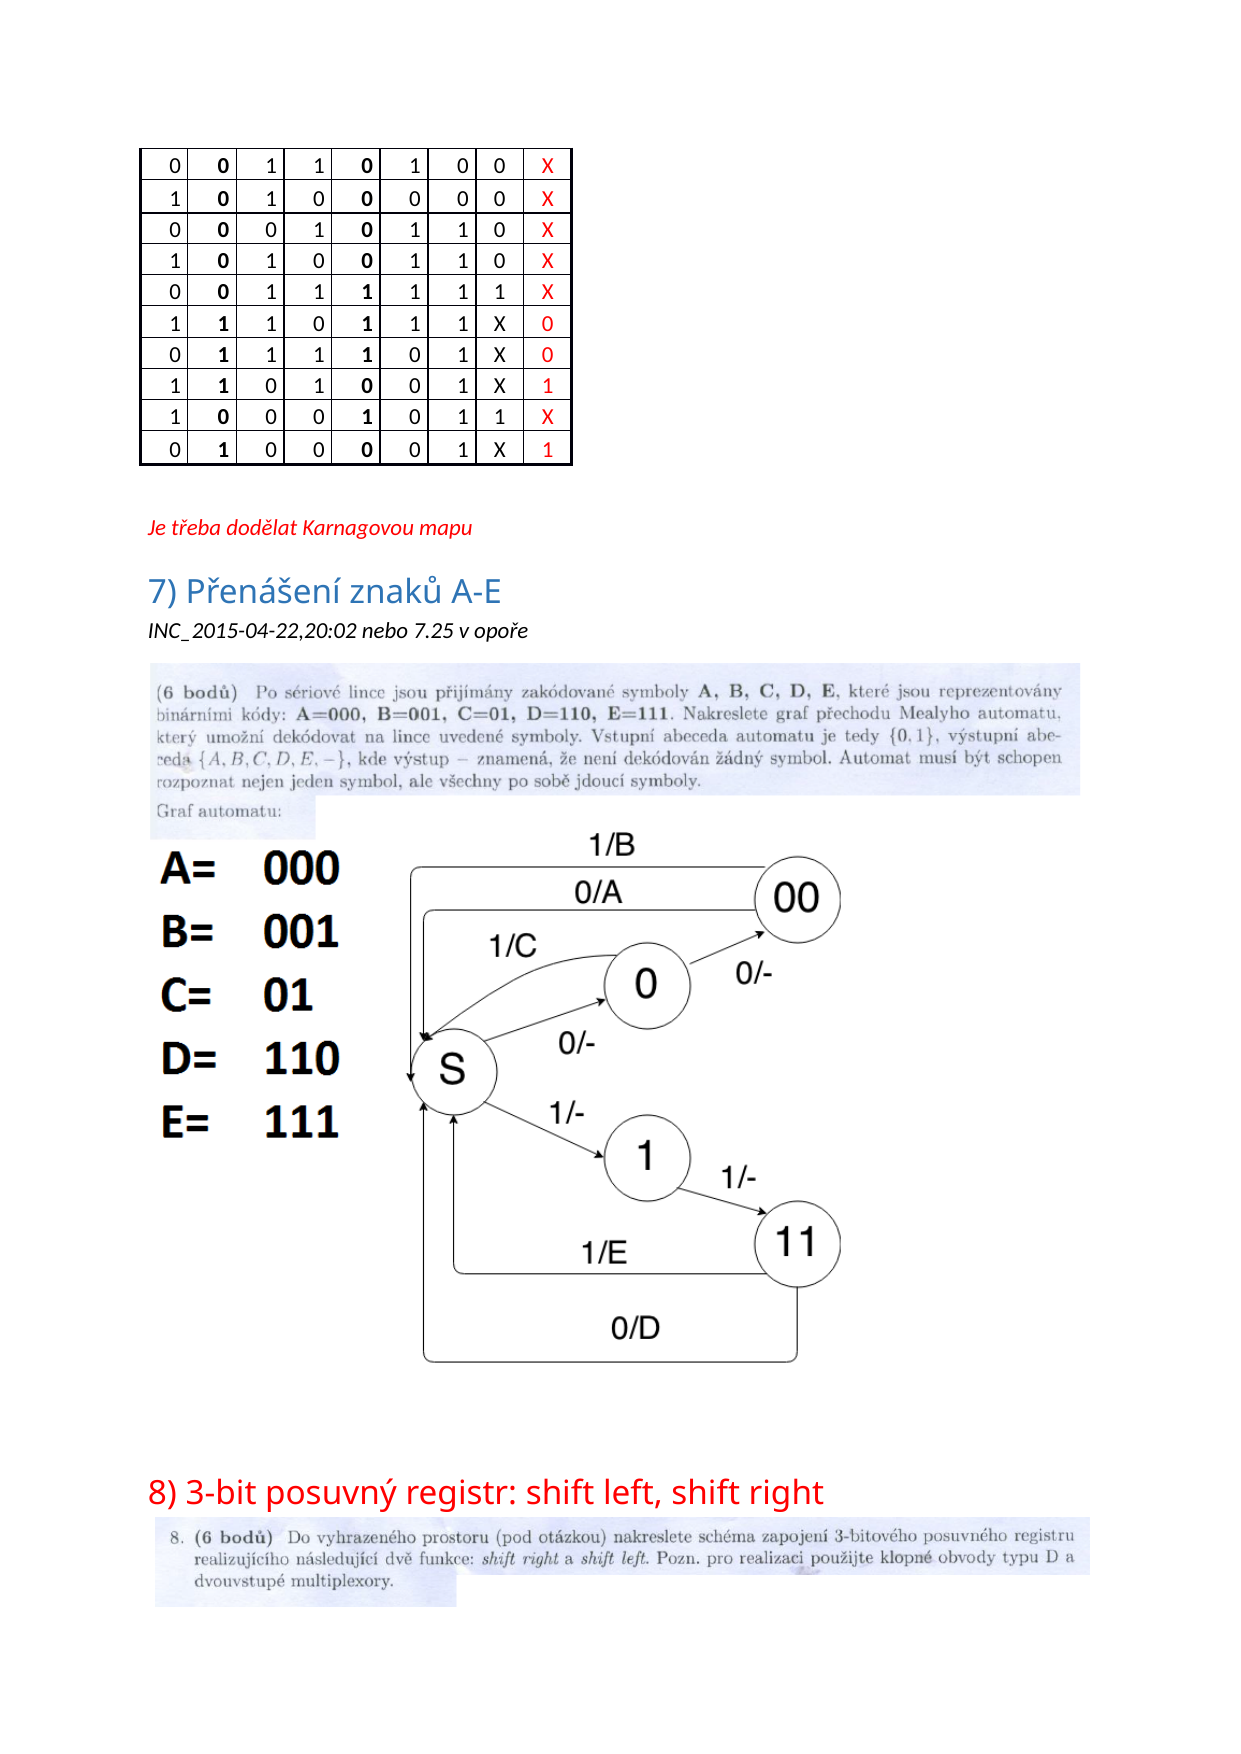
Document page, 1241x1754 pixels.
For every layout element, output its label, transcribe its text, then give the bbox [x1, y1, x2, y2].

table_cell 1 [429, 244, 475, 274]
table_cell 1 [332, 275, 379, 305]
table_cell 1 [285, 275, 331, 305]
table_cell 0 [142, 338, 187, 368]
table_cell 1 [332, 338, 379, 368]
table_cell 0 [188, 275, 236, 305]
table_cell 1 [237, 180, 283, 212]
table_cell 0 [285, 180, 331, 212]
picture [147, 662, 1092, 1396]
table_cell 1 [188, 306, 236, 337]
table_cell 0 [188, 244, 236, 274]
table_cell 1 [237, 244, 283, 274]
table_cell 0 [477, 149, 523, 179]
table_cell X [524, 244, 570, 274]
table_cell 1 [381, 275, 427, 305]
table_cell X [477, 306, 523, 337]
table_cell 0 [477, 214, 523, 243]
table_cell 1 [524, 369, 570, 399]
table_cell X [477, 338, 523, 368]
table_cell 1 [142, 180, 187, 212]
table_cell 0 [237, 400, 283, 430]
table_cell 1 [237, 338, 283, 368]
table_cell 0 [332, 369, 379, 399]
table_cell 0 [524, 338, 570, 368]
table_cell 1 [188, 431, 236, 463]
table_cell 1 [477, 400, 523, 430]
table_cell 1 [429, 214, 475, 243]
table_cell X [524, 400, 570, 430]
table_cell 0 [188, 214, 236, 243]
table_cell 1 [142, 369, 187, 399]
table_cell 1 [381, 214, 427, 243]
table_cell 0 [285, 306, 331, 337]
table_cell 0 [188, 180, 236, 212]
table_cell 0 [524, 306, 570, 337]
table_cell 0 [381, 338, 427, 368]
table_cell 0 [381, 400, 427, 430]
table_cell 0 [237, 214, 283, 243]
table_cell 1 [285, 369, 331, 399]
table_cell 0 [237, 369, 283, 399]
table_cell 0 [429, 149, 475, 179]
table_cell 0 [332, 244, 379, 274]
text Je třeba dodělat Karnagovou mapu [148, 513, 1093, 541]
table_cell 1 [332, 400, 379, 430]
table_cell 1 [142, 400, 187, 430]
table_cell 1 [429, 275, 475, 305]
table_cell 0 [142, 431, 187, 463]
table_cell X [477, 369, 523, 399]
table_cell 0 [142, 149, 187, 179]
table_cell 0 [142, 275, 187, 305]
table_cell 0 [142, 214, 187, 243]
text INC_2015-04-22,20:02 nebo 7.25 v opoře [148, 616, 1093, 644]
table_cell 1 [477, 275, 523, 305]
table_cell 0 [285, 400, 331, 430]
table_cell 1 [381, 244, 427, 274]
table_cell X [524, 275, 570, 305]
table_cell X [477, 431, 523, 463]
table_cell 0 [237, 431, 283, 463]
table_cell 1 [381, 306, 427, 337]
table_cell 1 [188, 369, 236, 399]
table_cell 1 [429, 306, 475, 337]
picture [147, 1517, 1092, 1607]
table_cell X [524, 214, 570, 243]
table_cell 0 [332, 214, 379, 243]
table_cell 1 [188, 338, 236, 368]
table_cell 1 [381, 149, 427, 179]
table_cell 0 [477, 244, 523, 274]
table_cell 1 [237, 306, 283, 337]
table_cell 1 [285, 214, 331, 243]
table_cell 0 [381, 369, 427, 399]
table_cell X [524, 149, 570, 179]
table_cell 0 [332, 431, 379, 463]
table_cell 0 [429, 180, 475, 212]
table_cell 0 [381, 180, 427, 212]
table_cell 0 [477, 180, 523, 212]
table_cell 1 [237, 149, 283, 179]
table_cell 1 [429, 338, 475, 368]
table_cell 0 [332, 180, 379, 212]
subtitle 8) 3-bit posuvný registr: shift left, shift right [148, 1469, 1093, 1514]
table_cell 0 [285, 244, 331, 274]
table_cell 1 [429, 369, 475, 399]
table_cell 1 [524, 431, 570, 463]
table_cell 0 [332, 149, 379, 179]
table_cell 1 [429, 400, 475, 430]
table_cell 1 [429, 431, 475, 463]
table_cell 1 [285, 338, 331, 368]
table_cell 1 [332, 306, 379, 337]
table_cell X [524, 180, 570, 212]
subtitle 7) Přenášení znaků A-E [148, 568, 1093, 613]
table_cell 0 [381, 431, 427, 463]
table_cell 0 [188, 149, 236, 179]
table_cell 1 [142, 244, 187, 274]
table_cell 0 [188, 400, 236, 430]
table_cell 1 [237, 275, 283, 305]
table_cell 1 [142, 306, 187, 337]
table_cell 1 [285, 149, 331, 179]
table_cell 0 [285, 431, 331, 463]
